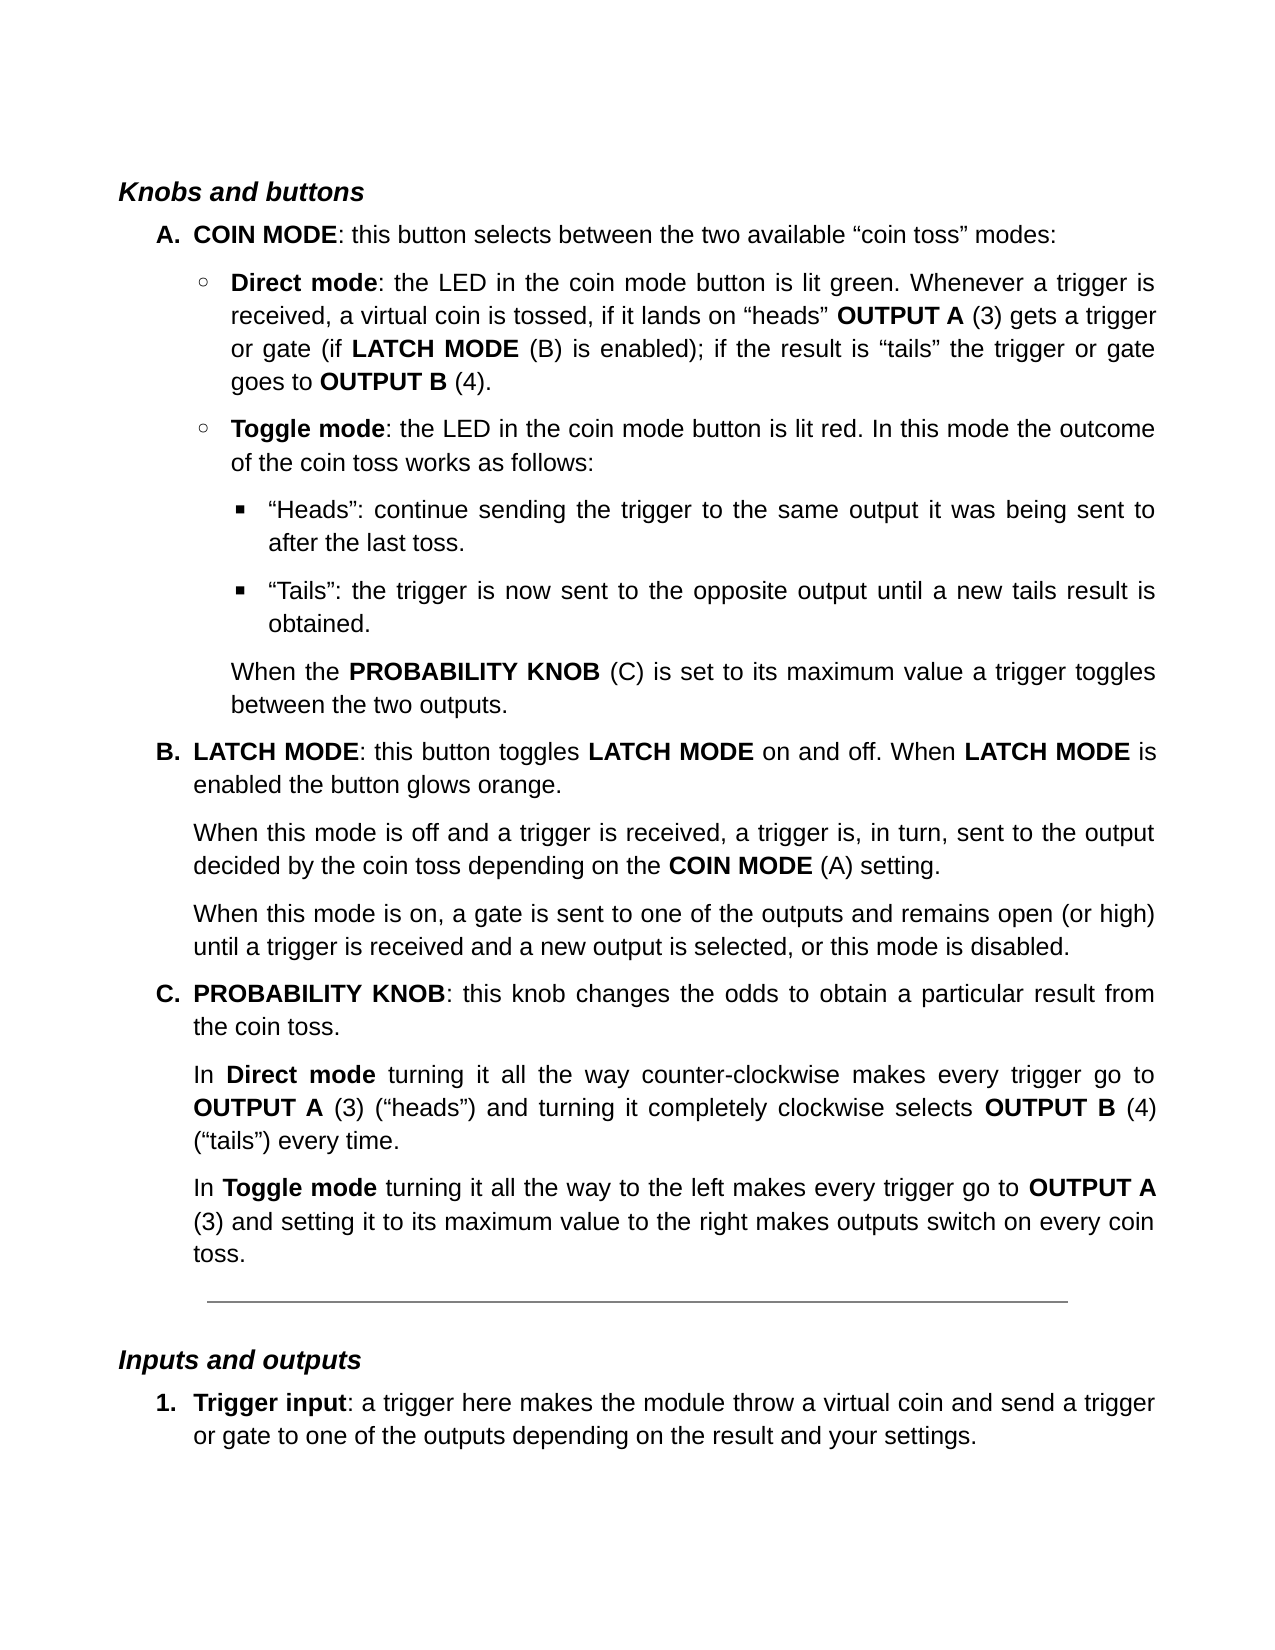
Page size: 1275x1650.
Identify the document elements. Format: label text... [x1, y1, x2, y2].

list Toggle mode: the LED in the coin mode button is lit red. In this mode the outcome of the coin toss works as follows: [193, 414, 1157, 476]
list PROBABILITY KNOB: this knob changes the odds to obtain a particular result from the coin toss. [156, 979, 1157, 1041]
list When the PROBABILITY KNOB (C) is set to its maximum value a trigger toggles between the two outputs. [193, 657, 1157, 718]
subtitle Knobs and buttons [118, 176, 1157, 208]
list In Toggle mode turning it all the way to the left makes every trigger go to OUTPUT A (3) and setting it to its maximum value to the right makes outputs switch on every coin toss. [156, 1173, 1157, 1268]
list In Direct mode turning it all the way counter-clockwise makes every trigger go to OUTPUT A (3) (“heads”) and turning it completely clockwise selects OUTPUT B (4) (“tails”) every time. [156, 1060, 1157, 1154]
list When this mode is off and a trigger is received, a trigger is, in turn, sent to the output decided by the coin toss depending on the COIN MODE (A) setting. [156, 818, 1157, 880]
list “Heads”: continue sending the trigger to the same output it was being sent to after the last toss. [231, 495, 1157, 557]
list COIN MODE: this button selects between the two available “coin toss” modes: [156, 220, 1157, 249]
subtitle Inputs and outputs [118, 1344, 1157, 1375]
list Trigger input: a trigger here makes the module throw a virtual coin and send a trigger or gate to one of the outputs depending on the result and your settings. [156, 1388, 1157, 1449]
list LATCH MODE: this button toggles LATCH MODE on and off. When LATCH MODE is enabled the button glows orange. [156, 737, 1157, 799]
list Direct mode: the LED in the coin mode button is lit green. Whenever a trigger is received, a virtual coin is tossed, if it lands on “heads” OUTPUT A (3) gets a trigger or gate (if LATCH MODE (B) is enabled); if the result is “tails” the trigger or gate goes to OUTPUT B (4). [193, 268, 1157, 396]
list When this mode is on, a gate is sent to one of the outputs and remains open (or high) until a trigger is received and a new output is selected, or this mode is disabled. [156, 898, 1157, 960]
list “Tails”: the trigger is now sent to the opposite output until a new tails result is obtained. [231, 576, 1157, 638]
